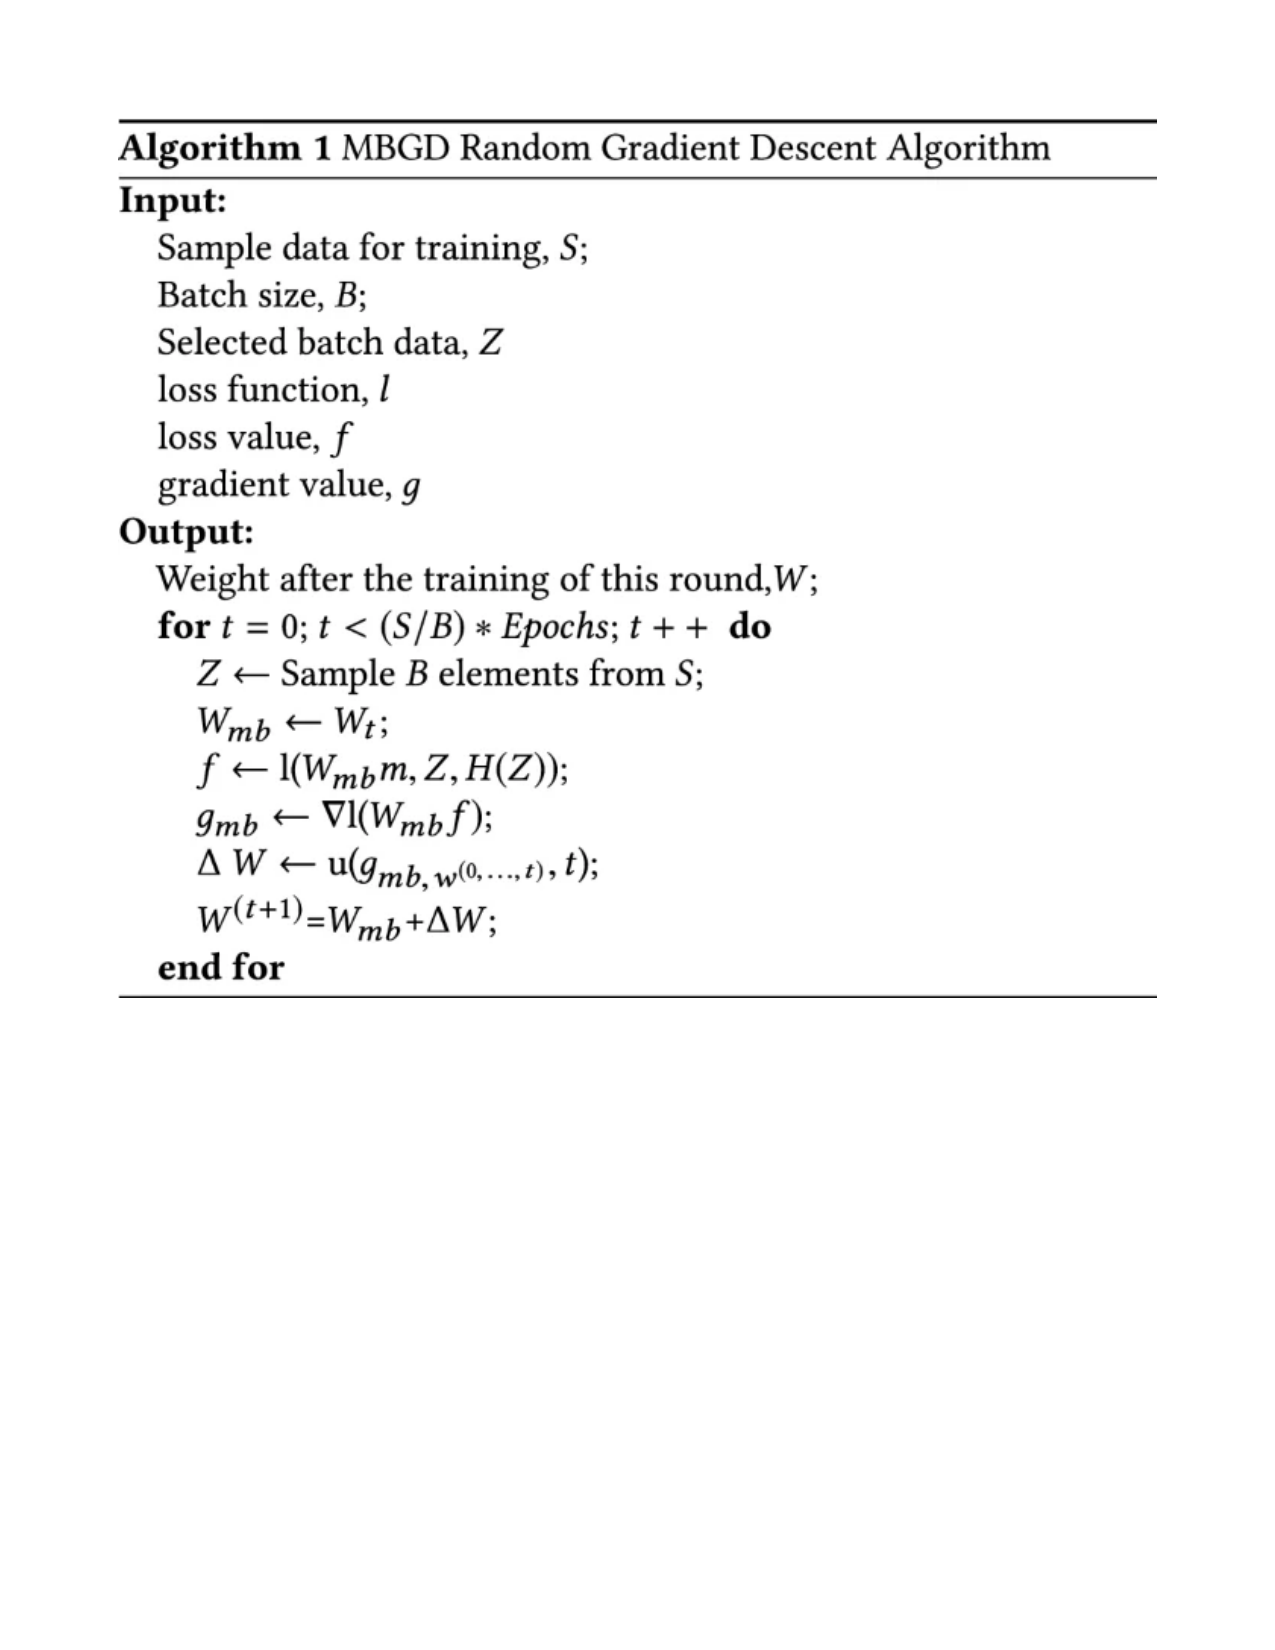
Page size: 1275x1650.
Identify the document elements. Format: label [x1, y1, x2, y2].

picture [118, 118, 1157, 998]
